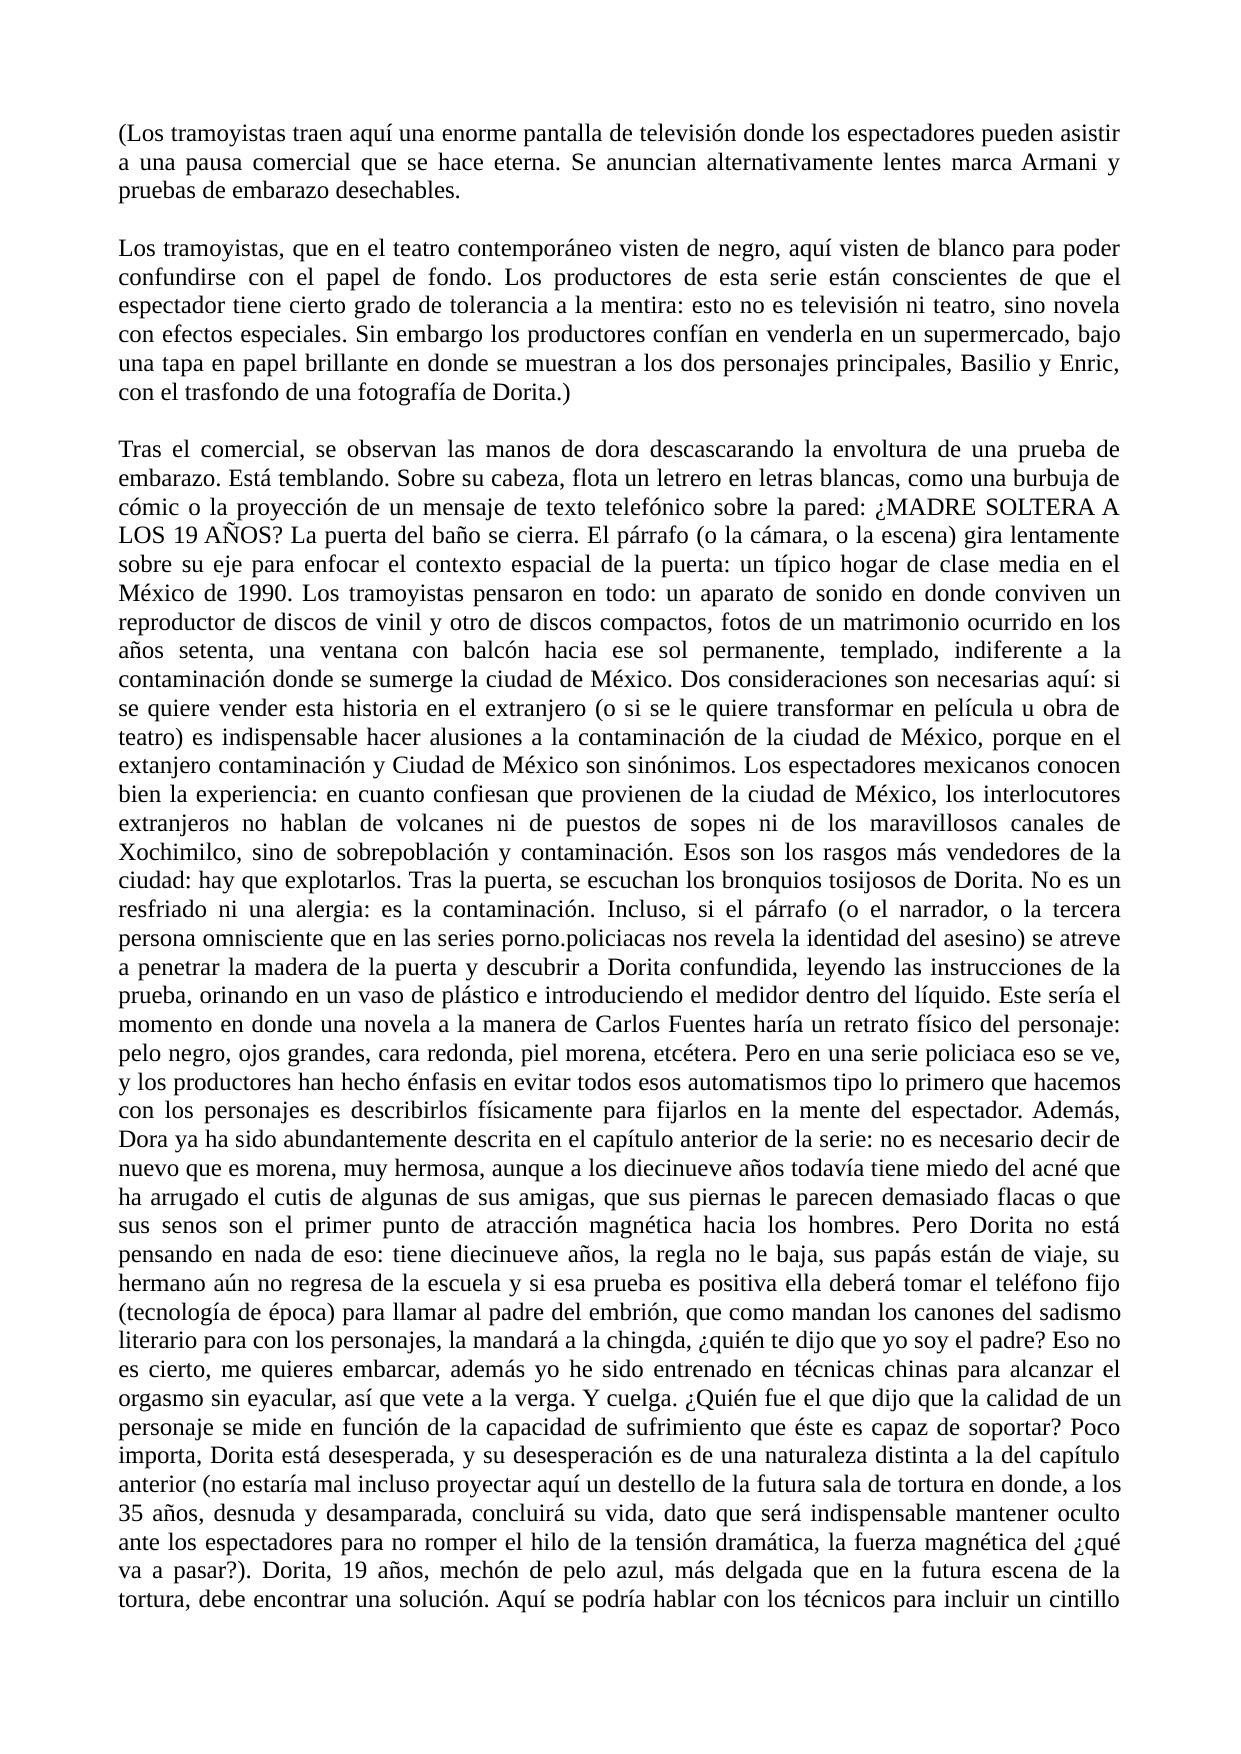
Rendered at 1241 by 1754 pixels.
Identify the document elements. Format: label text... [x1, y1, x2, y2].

text (Los tramoyistas traen aquí una enorme pantalla de televisión donde los espectadores pueden asistir a una pausa comercial que se hace eterna. Se anuncian alternativamente lentes marca Armani y pruebas de embarazo desechables. [118, 118, 1122, 204]
text Tras el comercial, se observan las manos de dora descascarando la envoltura de una prueba de embarazo. Está temblando. Sobre su cabeza, flota un letrero en letras blancas, como una burbuja de cómic o la proyección de un mensaje de texto telefónico sobre la pared: ¿MADRE SOLTERA A LOS 19 AÑOS? La puerta del baño se cierra. El párrafo (o la cámara, o la escena) gira lentamente sobre su eje para enfocar el contexto espacial de la puerta: un típico hogar de clase media en el México de 1990. Los tramoyistas pensaron en todo: un aparato de sonido en donde conviven un reproductor de discos de vinil y otro de discos compactos, fotos de un matrimonio ocurrido en los años setenta, una ventana con balcón hacia ese sol permanente, templado, indiferente a la contaminación donde se sumerge la ciudad de México. Dos consideraciones son necesarias aquí: si se quiere vender esta historia en el extranjero (o si se le quiere transformar en película u obra de teatro) es indispensable hacer alusiones a la contaminación de la ciudad de México, porque en el extanjero contaminación y Ciudad de México son sinónimos. Los espectadores mexicanos conocen bien la experiencia: en cuanto confiesan que provienen de la ciudad de México, los interlocutores extranjeros no hablan de volcanes ni de puestos de sopes ni de los maravillosos canales de Xochimilco, sino de sobrepoblación y contaminación. Esos son los rasgos más vendedores de la ciudad: hay que explotarlos. Tras la puerta, se escuchan los bronquios tosijosos de Dorita. No es un resfriado ni una alergia: es la contaminación. Incluso, si el párrafo (o el narrador, o la tercera persona omnisciente que en las series porno.policiacas nos revela la identidad del asesino) se atreve a penetrar la madera de la puerta y descubrir a Dorita confundida, leyendo las instrucciones de la prueba, orinando en un vaso de plástico e introduciendo el medidor dentro del líquido. Este sería el momento en donde una novela a la manera de Carlos Fuentes haría un retrato físico del personaje: pelo negro, ojos grandes, cara redonda, piel morena, etcétera. Pero en una serie policiaca eso se ve, y los productores han hecho énfasis en evitar todos esos automatismos tipo lo primero que hacemos con los personajes es describirlos físicamente para fijarlos en la mente del espectador. Además, Dora ya ha sido abundantemente descrita en el capítulo anterior de la serie: no es necesario decir de nuevo que es morena, muy hermosa, aunque a los diecinueve años todavía tiene miedo del acné que ha arrugado el cutis de algunas de sus amigas, que sus piernas le parecen demasiado flacas o que sus senos son el primer punto de atracción magnética hacia los hombres. Pero Dorita no está pensando en nada de eso: tiene diecinueve años, la regla no le baja, sus papás están de viaje, su hermano aún no regresa de la escuela y si esa prueba es positiva ella deberá tomar el teléfono fijo (tecnología de época) para llamar al padre del embrión, que como mandan los canones del sadismo literario para con los personajes, la mandará a la chingda, ¿quién te dijo que yo soy el padre? Eso no es cierto, me quieres embarcar, además yo he sido entrenado en técnicas chinas para alcanzar el orgasmo sin eyacular, así que vete a la verga. Y cuelga. ¿Quién fue el que dijo que la calidad de un personaje se mide en función de la capacidad de sufrimiento que éste es capaz de soportar? Poco importa, Dorita está desesperada, y su desesperación es de una naturaleza distinta a la del capítulo anterior (no estaría mal incluso proyectar aquí un destello de la futura sala de tortura en donde, a los 35 años, desnuda y desamparada, concluirá su vida, dato que será indispensable mantener oculto ante los espectadores para no romper el hilo de la tensión dramática, la fuerza magnética del ¿qué va a pasar?). Dorita, 19 años, mechón de pelo azul, más delgada que en la futura escena de la tortura, debe encontrar una solución. Aquí se podría hablar con los técnicos para incluir un cintillo [118, 434, 1122, 1613]
text Los tramoyistas, que en el teatro contemporáneo visten de negro, aquí visten de blanco para poder confundirse con el papel de fondo. Los productores de esta serie están conscientes de que el espectador tiene cierto grado de tolerancia a la mentira: esto no es televisión ni teatro, sino novela con efectos especiales. Sin embargo los productores confían en venderla en un supermercado, bajo una tapa en papel brillante en donde se muestran a los dos personajes principales, Basilio y Enric, con el trasfondo de una fotografía de Dorita.) [118, 233, 1122, 406]
